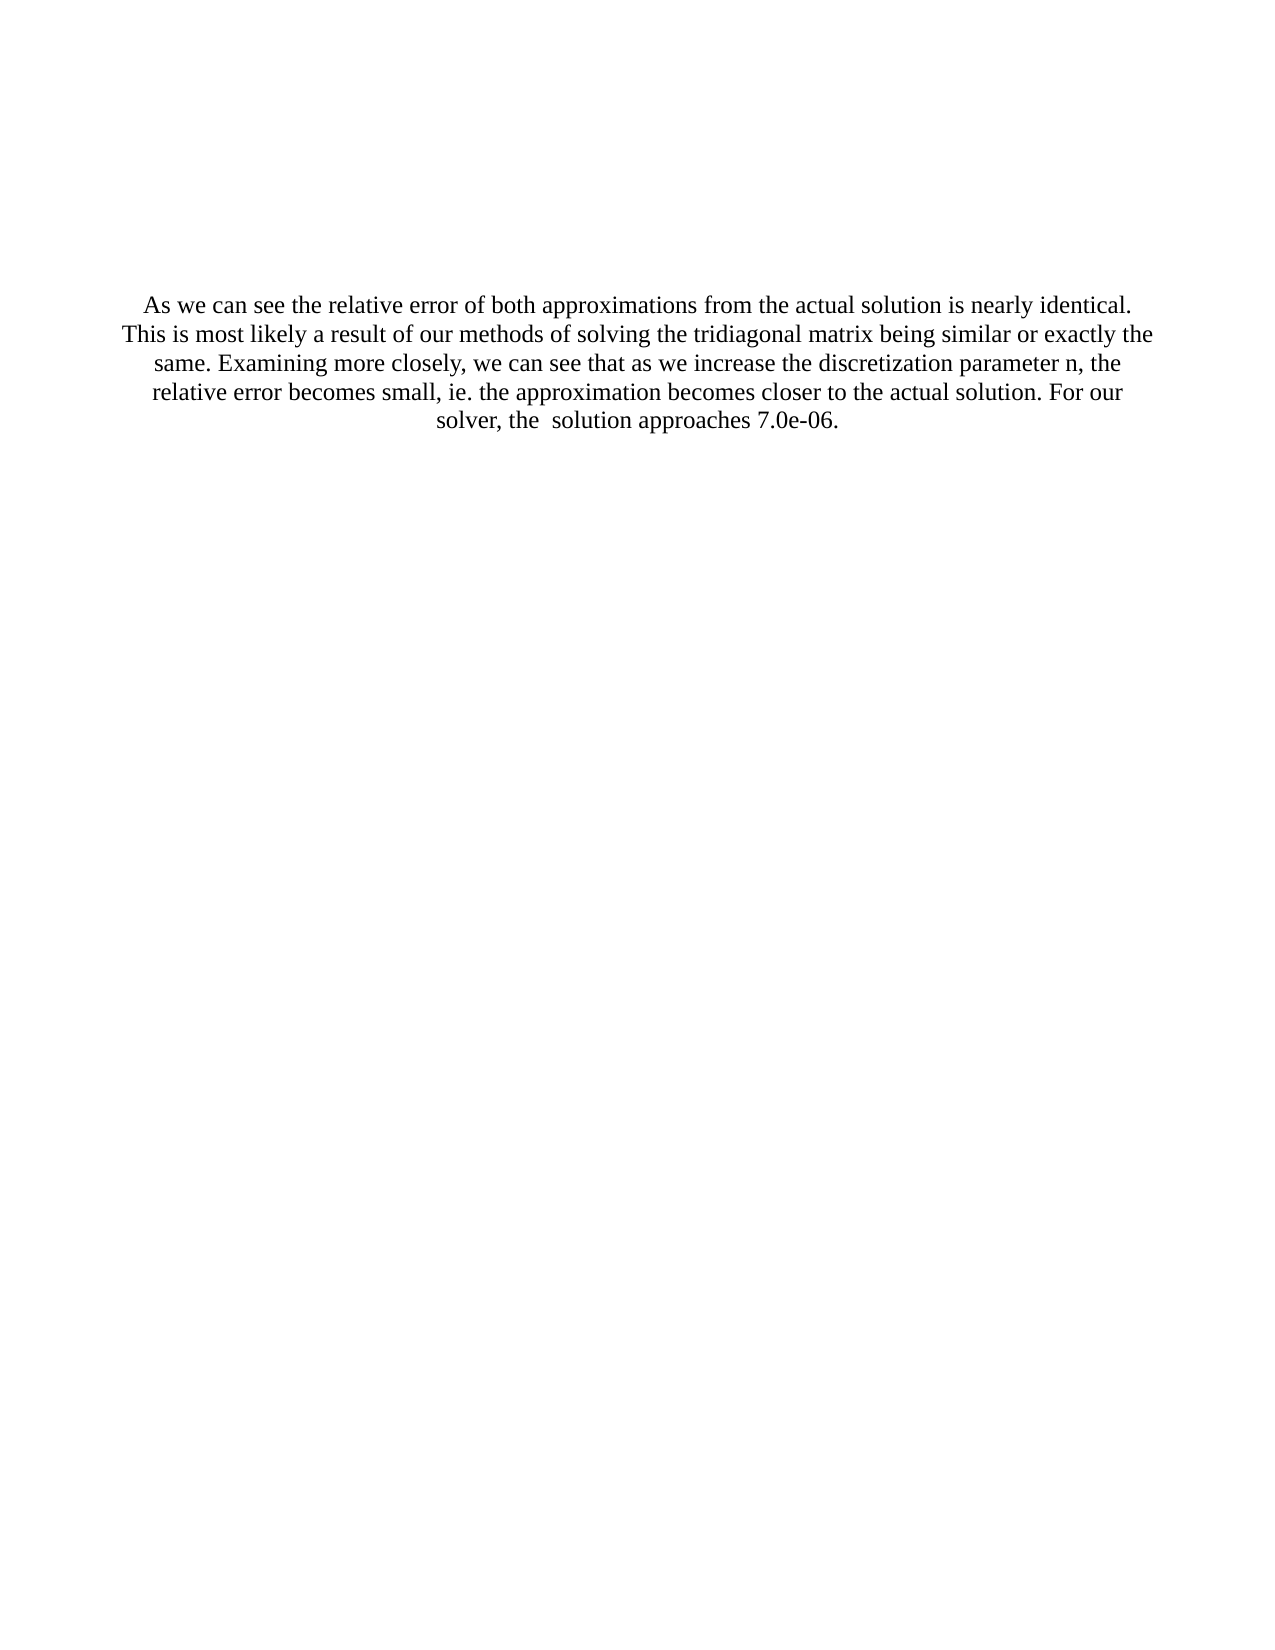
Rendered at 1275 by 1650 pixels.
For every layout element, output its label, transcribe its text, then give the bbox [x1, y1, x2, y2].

text As we can see the relative error of both approximations from the actual solution is nearly identical. This is most likely a result of our methods of solving the tridiagonal matrix being similar or exactly the same. Examining more closely, we can see that as we increase the discretization parameter n, the relative error becomes small, ie. the approximation becomes closer to the actual solution. For our solver, the solution approaches 7.0e-06. [118, 291, 1157, 434]
